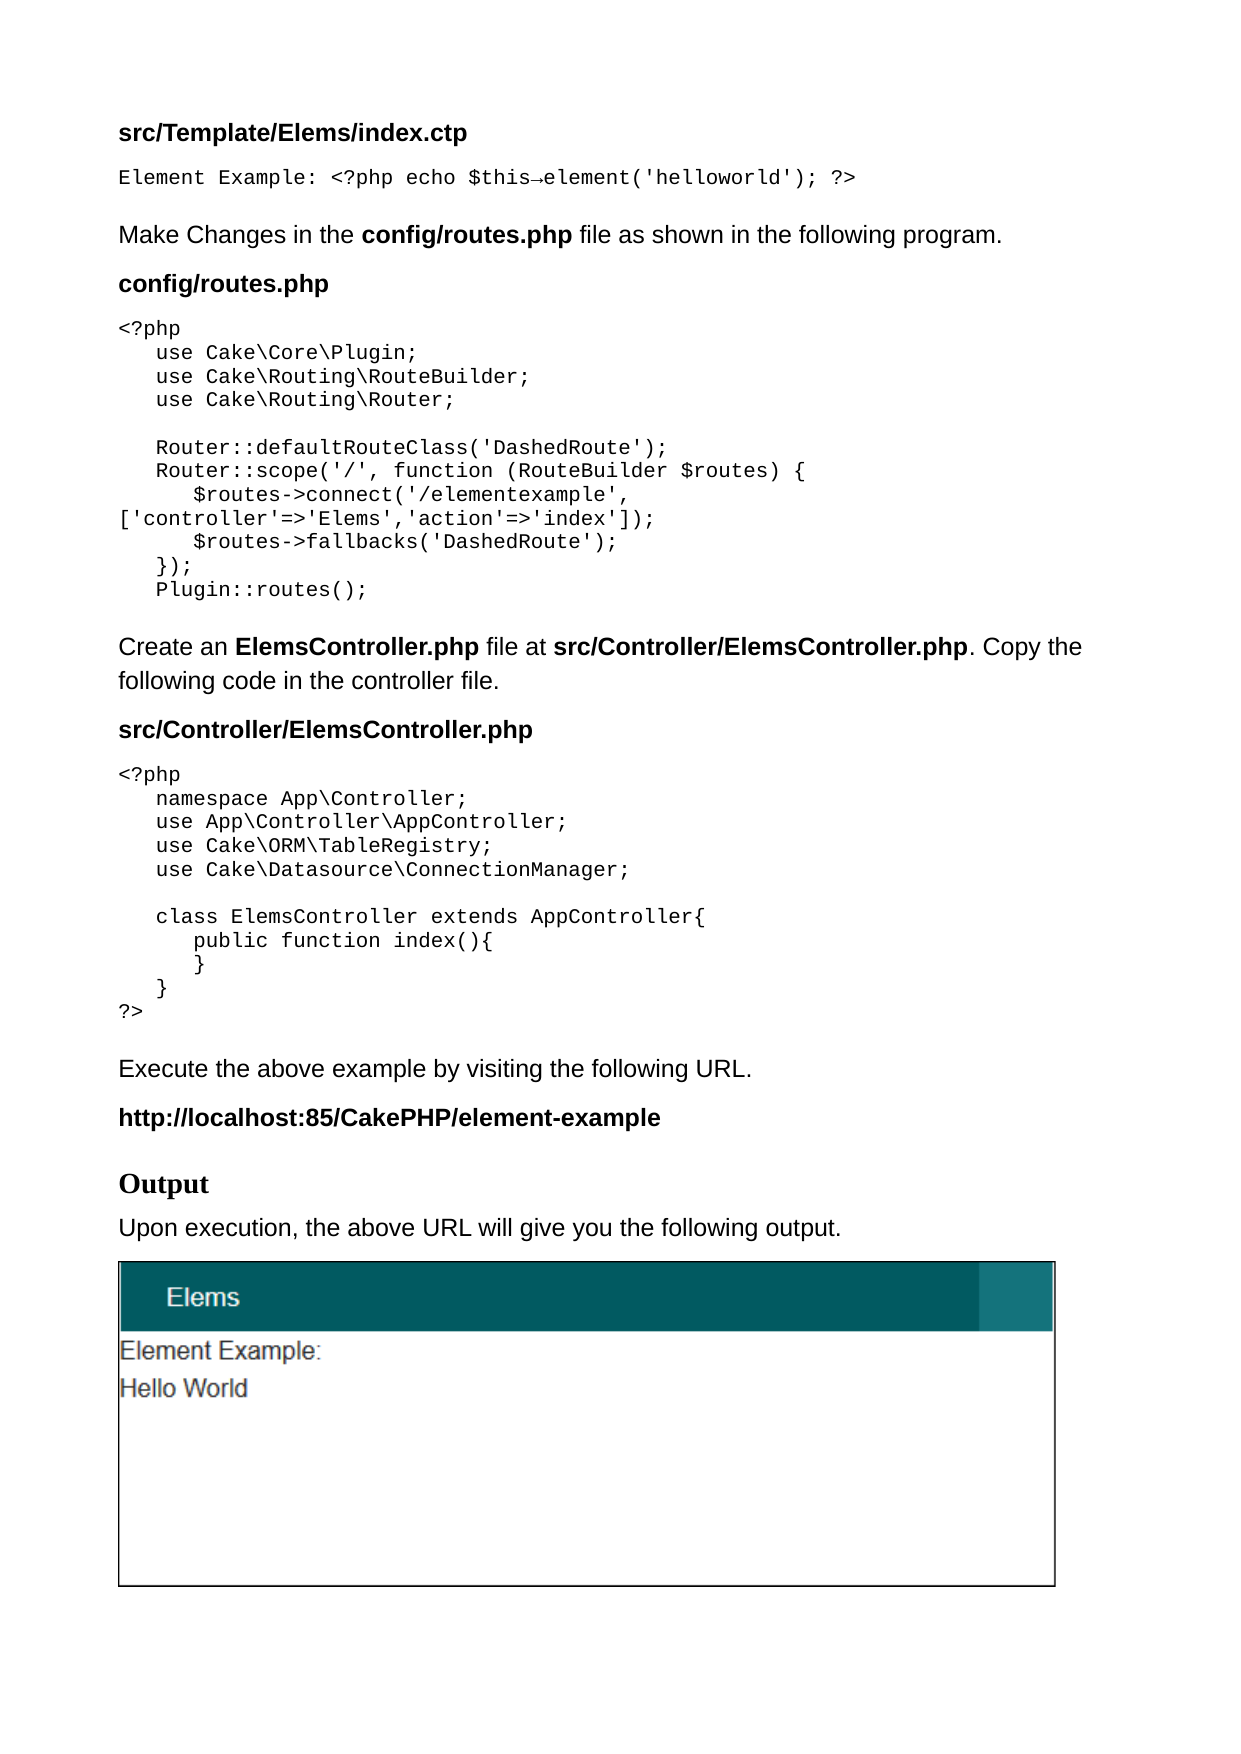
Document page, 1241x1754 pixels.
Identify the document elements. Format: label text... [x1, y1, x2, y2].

text Router::defaultRouteClass('DashedRoute'); [118, 437, 1122, 460]
text Router::scope('/', function (RouteBuilder $routes) { [118, 460, 1122, 484]
text Execute the above example by visiting the following URL. [118, 1054, 1122, 1083]
text <?php [118, 764, 1122, 788]
text http://localhost:85/CakePHP/element-example [118, 1103, 1122, 1132]
text class ElemsController extends AppController{ [118, 906, 1122, 930]
text }); [118, 555, 1122, 578]
text Plugin::routes(); [118, 578, 1122, 602]
text use Cake\Datasource\ConnectionManager; [118, 859, 1122, 882]
text use Cake\Core\Plugin; [118, 342, 1122, 366]
text config/routes.php [118, 269, 1122, 298]
text $routes->connect('/elementexample',['controller'=>'Elems','action'=>'index']); [118, 484, 1122, 531]
text } [118, 953, 1122, 977]
subtitle Output [118, 1167, 1122, 1200]
text use Cake\Routing\RouteBuilder; [118, 366, 1122, 389]
text use App\Controller\AppController; [118, 812, 1122, 835]
text Create an ElemsController.php file at src/Controller/ElemsController.php. Copy the following code in the controller file. [118, 632, 1122, 695]
text <?php [118, 318, 1122, 342]
text src/Controller/ElemsController.php [118, 715, 1122, 744]
text Upon execution, the above URL will give you the following output. [118, 1213, 1122, 1241]
text public function index(){ [118, 930, 1122, 953]
text ?> [118, 1001, 1122, 1024]
text } [118, 977, 1122, 1001]
picture [118, 1261, 1056, 1587]
text use Cake\Routing\Router; [118, 389, 1122, 413]
text Element Example: <?php echo $this→element('helloworld'); ?> [118, 167, 1122, 191]
text Make Changes in the config/routes.php file as shown in the following program. [118, 220, 1122, 249]
text use Cake\ORM\TableRegistry; [118, 835, 1122, 859]
text namespace App\Controller; [118, 788, 1122, 812]
text src/Template/Elems/index.ctp [118, 118, 1122, 147]
text $routes->fallbacks('DashedRoute'); [118, 531, 1122, 555]
